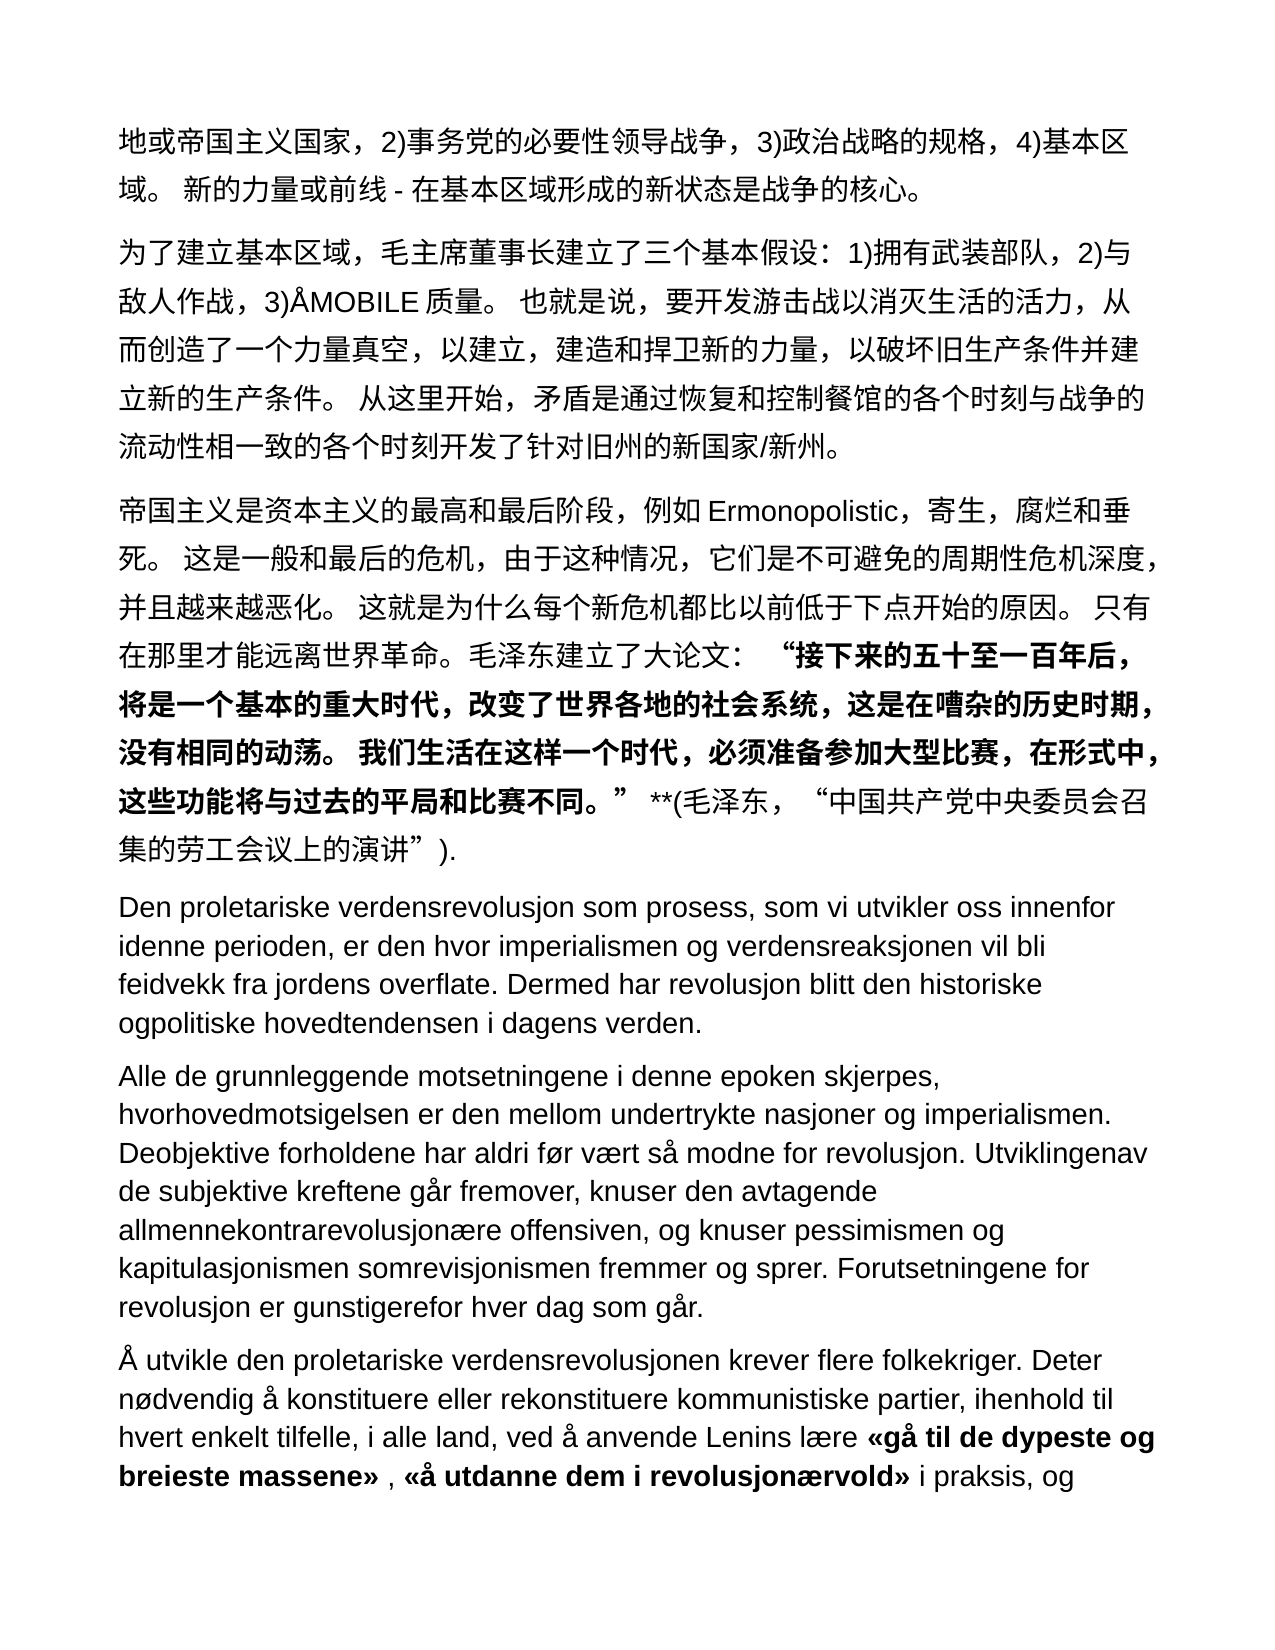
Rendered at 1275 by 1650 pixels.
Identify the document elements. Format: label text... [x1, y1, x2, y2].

text 帝国主义是资本主义的最高和最后阶段，例如Ermonopolistic，寄生，腐烂和垂死。 这是一般和最后的危机，由于这种情况，它们是不可避免的周期性危机深度，并且越来越恶化。 这就是为什么每个新危机都比以前低于下点开始的原因。 只有在那里才能远离世界革命。毛泽东建立了大论文： “接下来的五十至一百年后，将是一个基本的重大时代，改变了世界各地的社会系统，这是在嘈杂的历史时期，没有相同的动荡。 我们生活在这样一个时代，必须准备参加大型比赛，在形式中，这些功能将与过去的平局和比赛不同。” **(毛泽东，“中国共产党中央委员会召集的劳工会议上的演讲”). [118, 487, 1157, 869]
text 地或帝国主义国家，2)事务党的必要性领导战争，3)政治战略的规格，4)基本区域。 新的力量或前线 - 在基本区域形成的新状态是战争的核心。 [118, 118, 1157, 209]
text Å utvikle den proletariske verdensrevolusjonen krever flere folkekriger. Deter nødvendig å konstituere eller rekonstituere kommunistiske partier, ihenhold til hvert enkelt tilfelle, i alle land, ved å anvende Lenins lære «gå til de dypeste og breieste massene» , «å utdanne dem i revolusjonærvold» i praksis, og [118, 1343, 1157, 1492]
text 为了建立基本区域，毛主席董事长建立了三个基本假设：1)拥有武装部队，2)与敌人作战，3)ÅMOBILE质量。 也就是说，要开发游击战以消灭生活的活力，从而创造了一个力量真空，以建立，建造和捍卫新的力量，以破坏旧生产条件并建立新的生产条件。 从这里开始，矛盾是通过恢复和控制餐馆的各个时刻与战争的流动性相一致的各个时刻开发了针对旧州的新国家/新州。 [118, 230, 1157, 466]
text Den proletariske verdensrevolusjon som prosess, som vi utvikler oss innenfor idenne perioden, er den hvor imperialismen og verdensreaksjonen vil bli feidvekk fra jordens overflate. Dermed har revolusjon blitt den historiske ogpolitiske hovedtendensen i dagens verden. [118, 890, 1157, 1039]
text Alle de grunnleggende motsetningene i denne epoken skjerpes, hvorhovedmotsigelsen er den mellom undertrykte nasjoner og imperialismen. Deobjektive forholdene har aldri før vært så modne for revolusjon. Utviklingenav de subjektive kreftene går fremover, knuser den avtagende allmennekontrarevolusjonære offensiven, og knuser pessimismen og kapitulasjonismen somrevisjonismen fremmer og sprer. Forutsetningene for revolusjon er gunstigerefor hver dag som går. [118, 1059, 1157, 1323]
